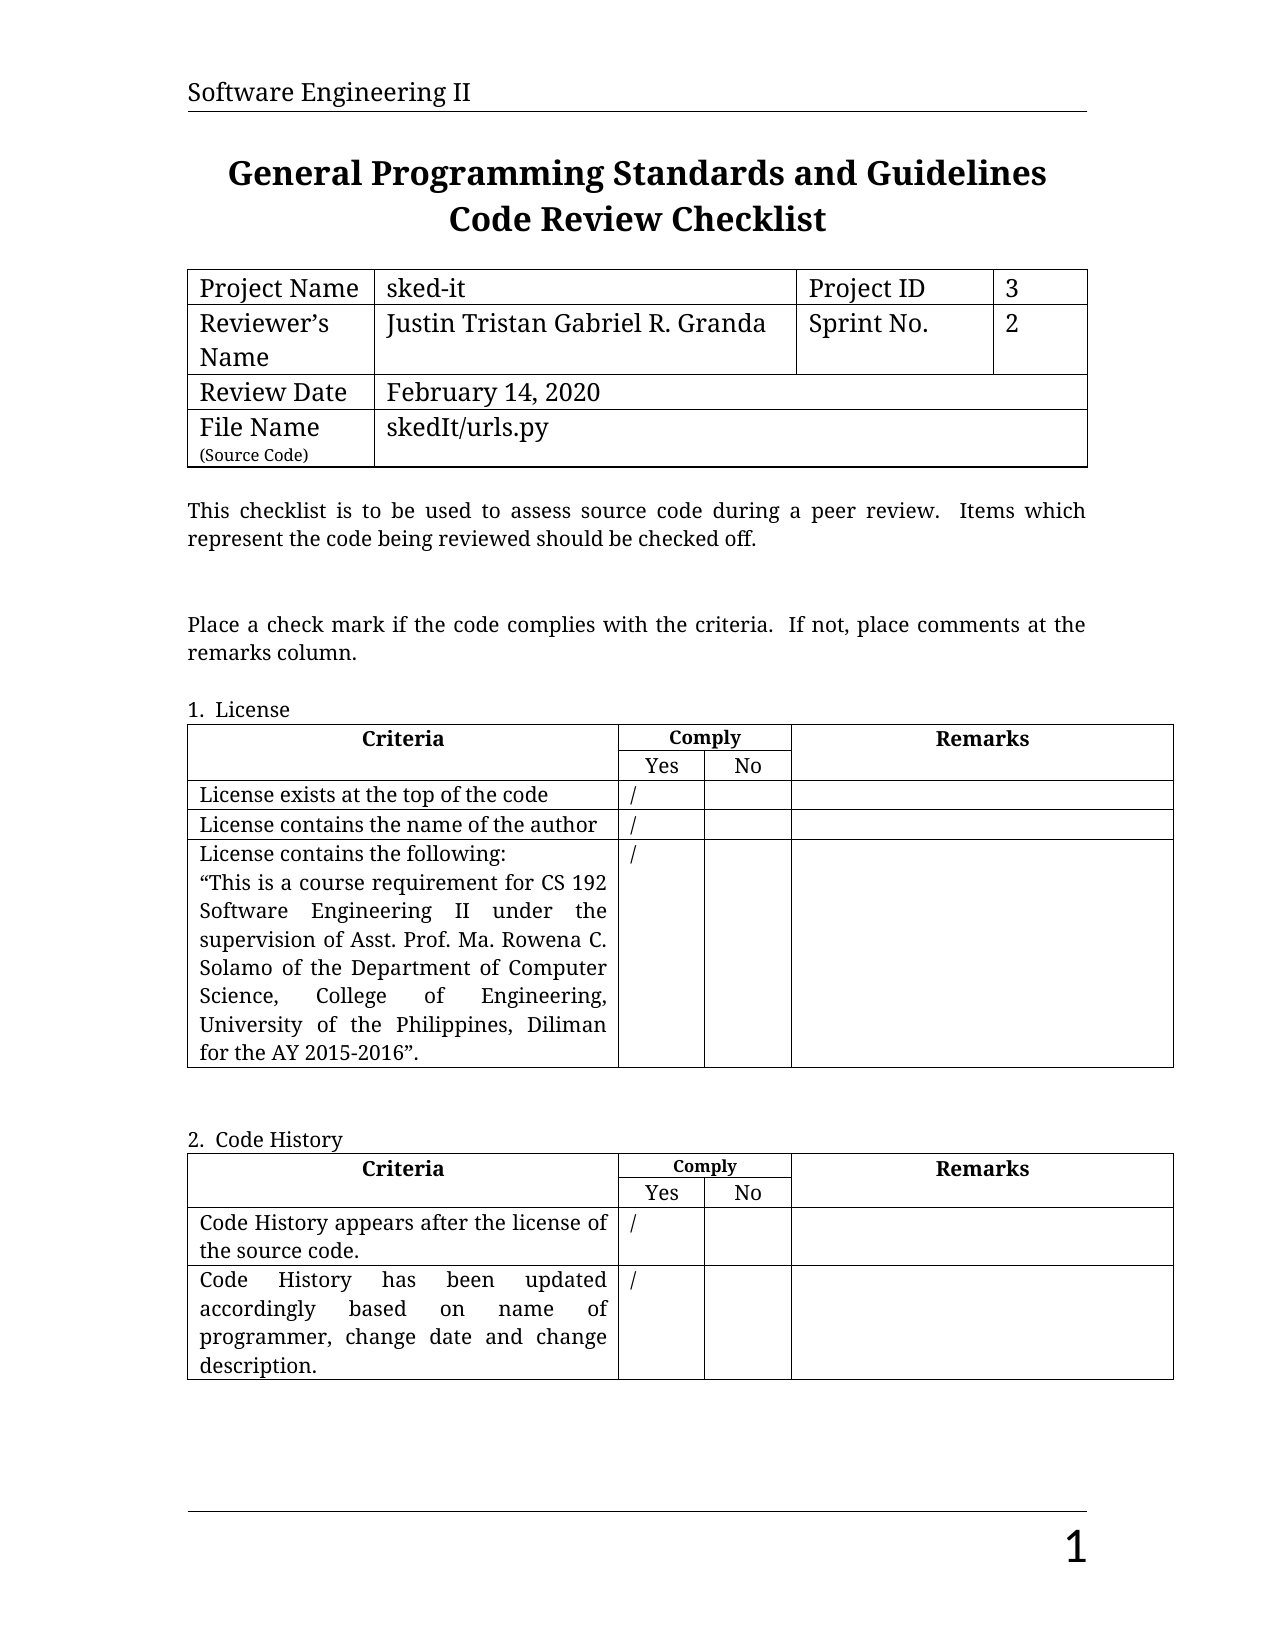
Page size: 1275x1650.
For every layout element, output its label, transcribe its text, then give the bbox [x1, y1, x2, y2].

table_header Criteria [188, 1154, 618, 1207]
table_header Comply [619, 1154, 791, 1177]
table_cell Yes [619, 1178, 704, 1207]
table_cell [792, 840, 1173, 1067]
table_header sked-it [375, 270, 796, 304]
table_cell February 14, 2020 [375, 375, 1087, 409]
table_cell / [619, 1208, 704, 1264]
table_header Remarks [792, 1154, 1173, 1207]
table_header 3 [994, 270, 1087, 304]
table_header Criteria [188, 725, 618, 779]
table_header Remarks [792, 725, 1173, 779]
table_cell [705, 840, 791, 1067]
table_cell [705, 1208, 791, 1264]
table_header Project Name [188, 270, 374, 304]
table_cell / [619, 1266, 704, 1379]
table_cell Justin Tristan Gabriel R. Granda [375, 305, 796, 373]
table_cell Review Date [188, 375, 374, 409]
text General Programming Standards and Guidelines Code Review Checklist [187, 150, 1087, 241]
table_cell File Name (Source Code) [188, 410, 374, 466]
table_cell [792, 1266, 1173, 1379]
text 2. Code History [187, 1125, 1087, 1153]
table_cell License contains the following: “This is a course requirement for CS 192 Software Engineering II under the supervision of Asst. Prof. Ma. Rowena C. Solamo of the Department of Computer Science, College of Engineering, University of the Philippines, Diliman for the AY 2015-2016”. [188, 840, 618, 1067]
table_cell [792, 810, 1173, 838]
table_cell Reviewer’s Name [188, 305, 374, 373]
table_header Comply [619, 725, 791, 750]
table_cell skedIt/urls.py [375, 410, 1087, 466]
table_cell No [705, 751, 791, 779]
table_cell Sprint No. [797, 305, 993, 373]
text 1. License [187, 695, 1087, 723]
table_cell [792, 781, 1173, 809]
table_header Project ID [797, 270, 993, 304]
table_cell License contains the name of the author [188, 810, 618, 838]
table_cell / [619, 781, 704, 809]
table_cell / [619, 840, 704, 1067]
table_cell 2 [994, 305, 1087, 373]
table_cell [792, 1208, 1173, 1264]
table_cell Code History has been updated accordingly based on name of programmer, change date and change description. [188, 1266, 618, 1379]
table_cell Yes [619, 751, 704, 779]
table_cell No [705, 1178, 791, 1207]
table_cell [705, 810, 791, 838]
table_cell [705, 781, 791, 809]
table_cell [705, 1266, 791, 1379]
table_cell License exists at the top of the code [188, 781, 618, 809]
table_cell / [619, 810, 704, 838]
text This checklist is to be used to assess source code during a peer review. Items which represent the code being reviewed should be checked off. [187, 496, 1087, 553]
text Place a check mark if the code complies with the criteria. If not, place comments at the remarks column. [187, 610, 1087, 667]
table_cell Code History appears after the license of the source code. [188, 1208, 618, 1264]
